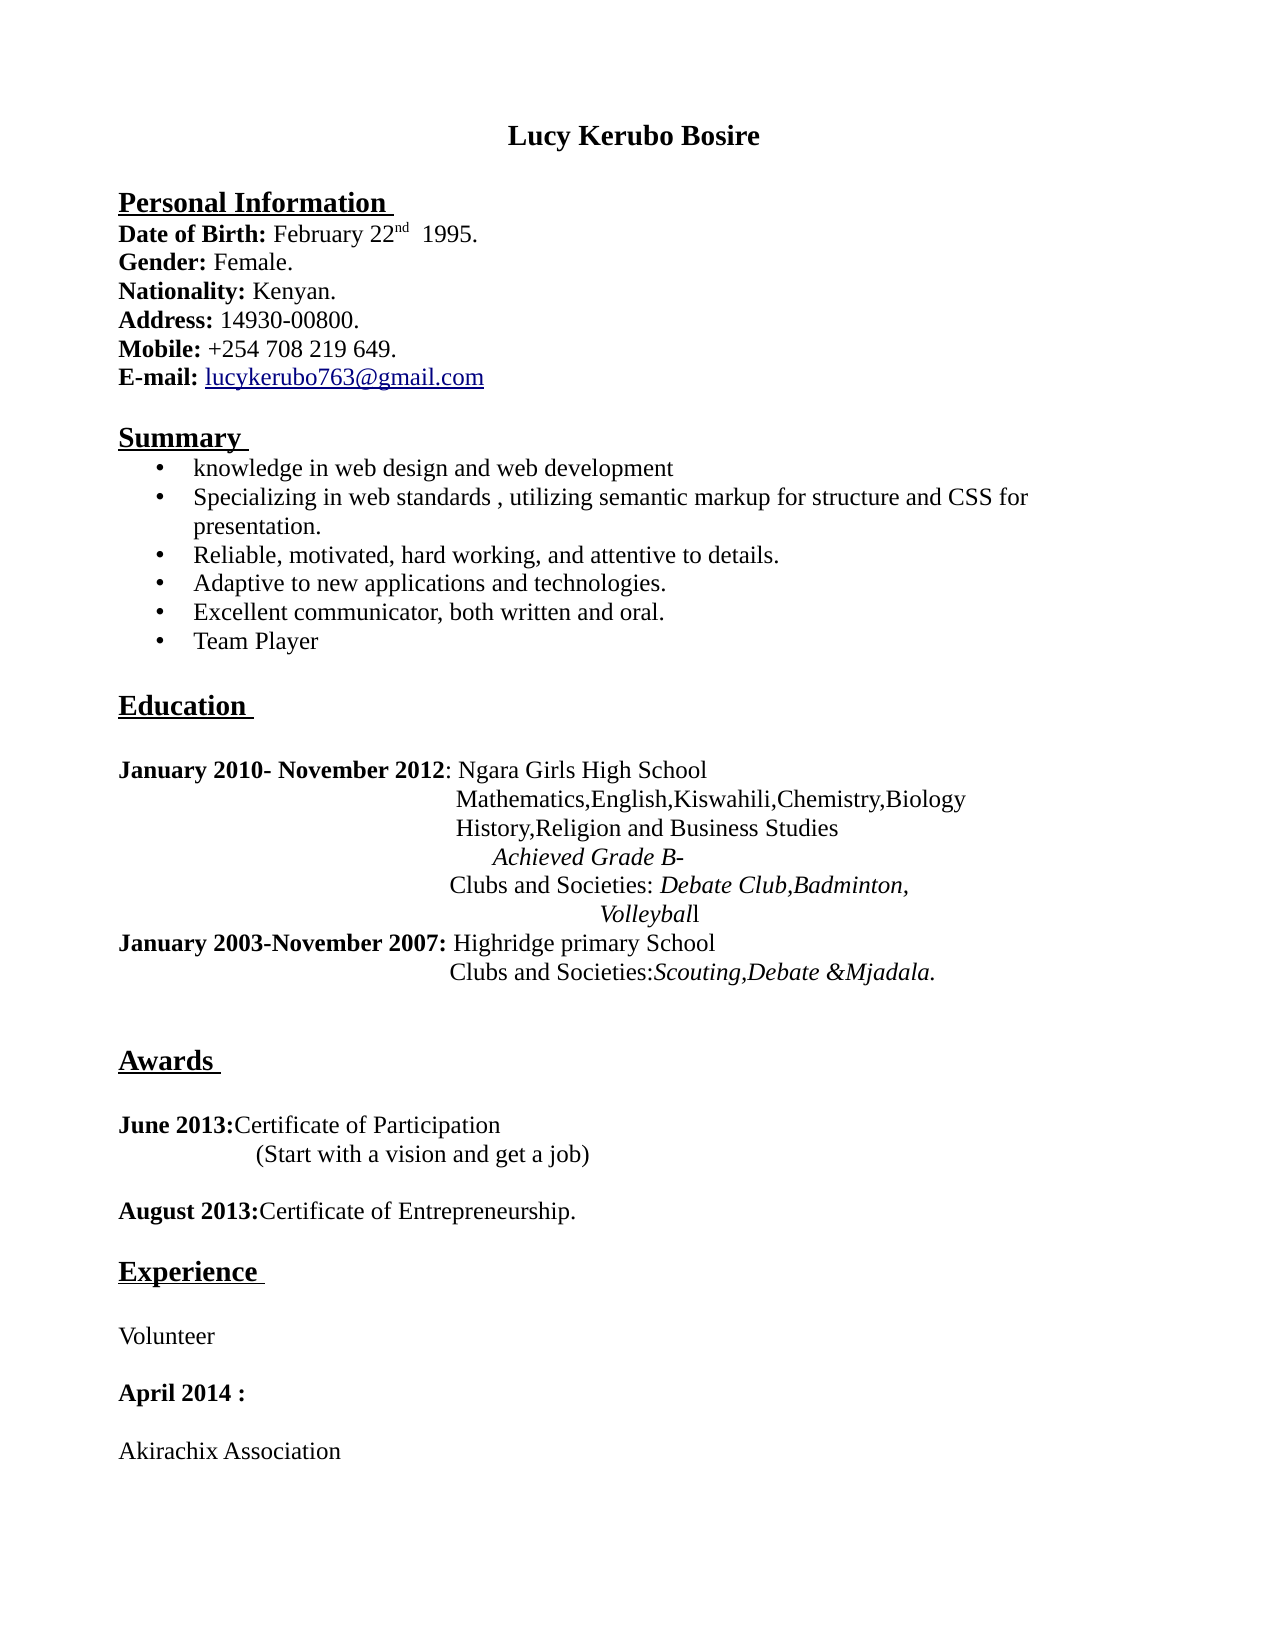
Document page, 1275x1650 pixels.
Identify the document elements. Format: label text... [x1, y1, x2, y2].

list Reliable, motivated, hard working, and attentive to details. [156, 540, 1157, 568]
list Specializing in web standards , utilizing semantic markup for structure and CSS for presentation. [156, 482, 1157, 540]
text Nationality: Kenyan. [118, 276, 1157, 305]
text January 2003-November 2007: Highridge primary School [118, 928, 1157, 957]
text Volleyball [118, 899, 1157, 928]
text Lucy Kerubo Bosire [118, 118, 1157, 152]
text January 2010- November 2012: Ngara Girls High School [118, 755, 1157, 784]
list Team Player [156, 626, 1157, 655]
text Education [118, 688, 1157, 722]
text Date of Birth: February 22nd 1995. [118, 219, 1157, 247]
text Clubs and Societies: Debate Club,Badminton, [118, 870, 1157, 899]
text Mathematics,English,Kiswahili,Chemistry,Biology [118, 784, 1157, 813]
text Experience [118, 1254, 1157, 1287]
text Mobile: +254 708 219 649. [118, 334, 1157, 362]
text Achieved Grade B- [118, 842, 1157, 870]
text Volunteer [118, 1321, 1157, 1349]
text Clubs and Societies:Scouting,Debate &Mjadala. [118, 957, 1157, 985]
text Personal Information [118, 185, 1157, 219]
text Awards [118, 1043, 1157, 1076]
text (Start with a vision and get a job) [118, 1139, 1157, 1167]
text Summary [118, 420, 1157, 453]
text Gender: Female. [118, 247, 1157, 276]
text Akirachix Association [118, 1436, 1157, 1464]
text August 2013:Certificate of Entrepreneurship. [118, 1196, 1157, 1225]
list Adaptive to new applications and technologies. [156, 568, 1157, 597]
list Excellent communicator, both written and oral. [156, 597, 1157, 626]
text Address: 14930-00800. [118, 305, 1157, 334]
text April 2014 : [118, 1378, 1157, 1407]
list knowledge in web design and web development [156, 453, 1157, 482]
text E-mail: lucykerubo763@gmail.com [118, 362, 1157, 391]
text History,Religion and Business Studies [118, 813, 1157, 842]
text June 2013:Certificate of Participation [118, 1110, 1157, 1139]
